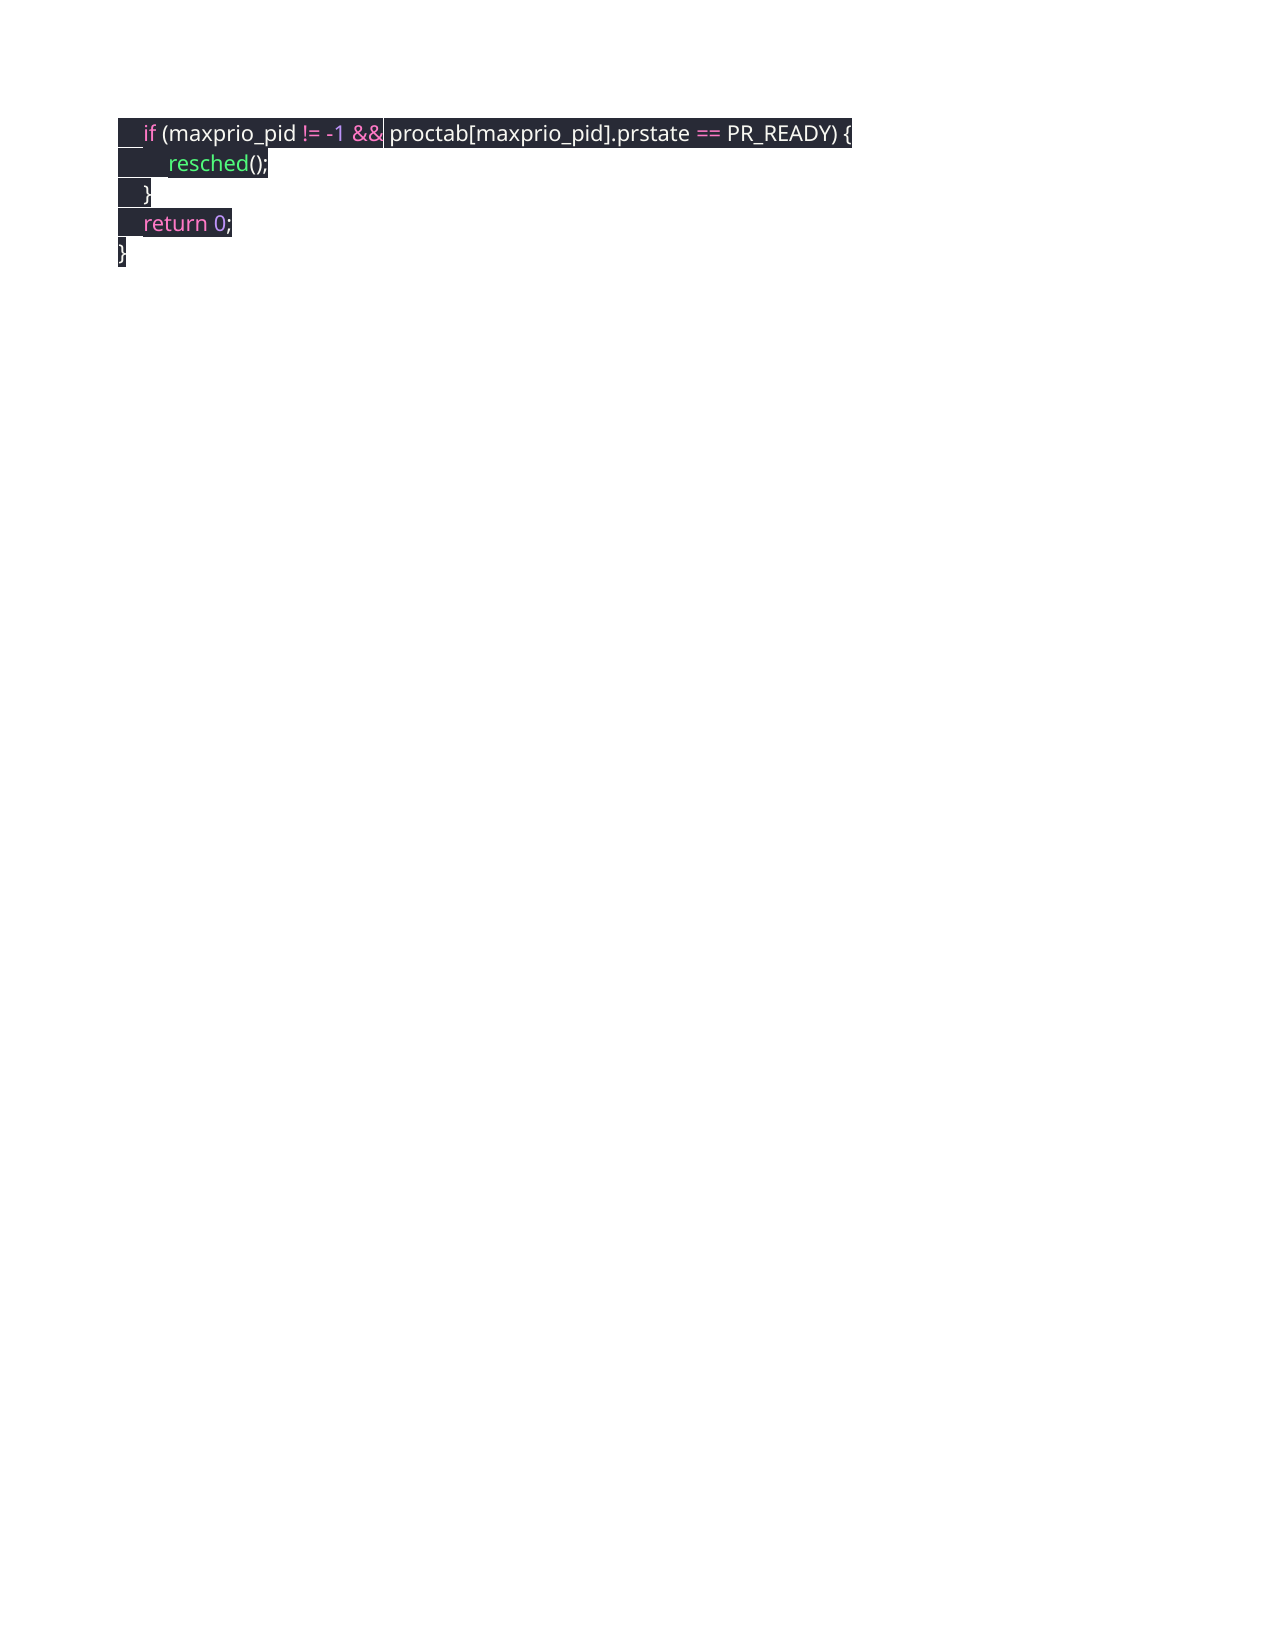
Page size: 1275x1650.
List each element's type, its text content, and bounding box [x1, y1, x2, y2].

text return 0; [118, 207, 1157, 237]
text } [118, 237, 1157, 267]
text } [118, 178, 1157, 207]
text if (maxprio_pid != -1 && proctab[maxprio_pid].prstate == PR_READY) { [118, 118, 1157, 148]
text resched(); [118, 148, 1157, 178]
